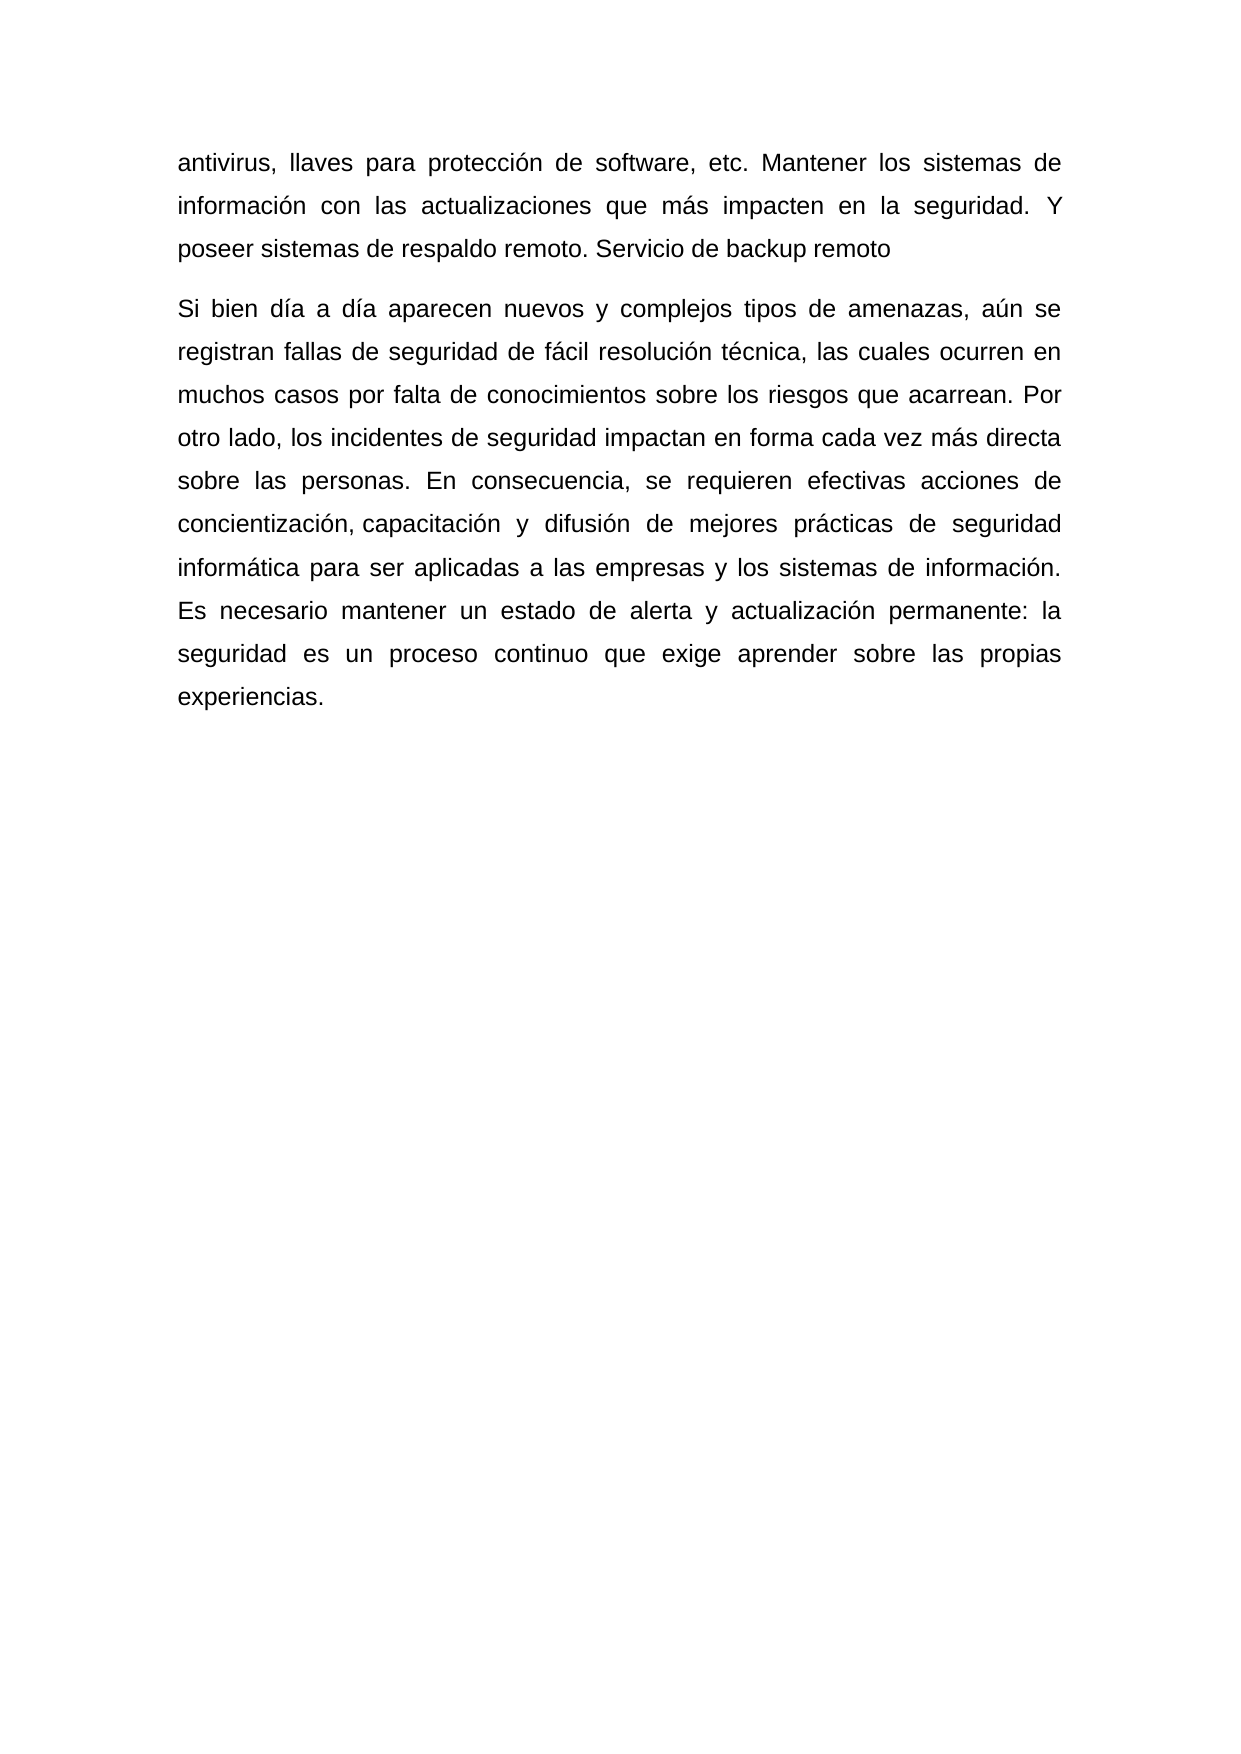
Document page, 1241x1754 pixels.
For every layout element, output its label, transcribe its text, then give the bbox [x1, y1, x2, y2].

text Si bien día a día aparecen nuevos y complejos tipos de amenazas, aún se registran fallas de seguridad de fácil resolución técnica, las cuales ocurren en muchos casos por falta de conocimientos sobre los riesgos que acarrean. Por otro lado, los incidentes de seguridad impactan en forma cada vez más directa sobre las personas. En consecuencia, se requieren efectivas acciones de concientización, capacitación y difusión de mejores prácticas de seguridad informática para ser aplicadas a las empresas y los sistemas de información. Es necesario mantener un estado de alerta y actualización permanente: la seguridad es un proceso continuo que exige aprender sobre las propias experiencias. [177, 294, 1063, 711]
text antivirus, llaves para protección de software, etc. Mantener los sistemas de información con las actualizaciones que más impacten en la seguridad. Y poseer sistemas de respaldo remoto. Servicio de backup remoto [177, 148, 1063, 263]
